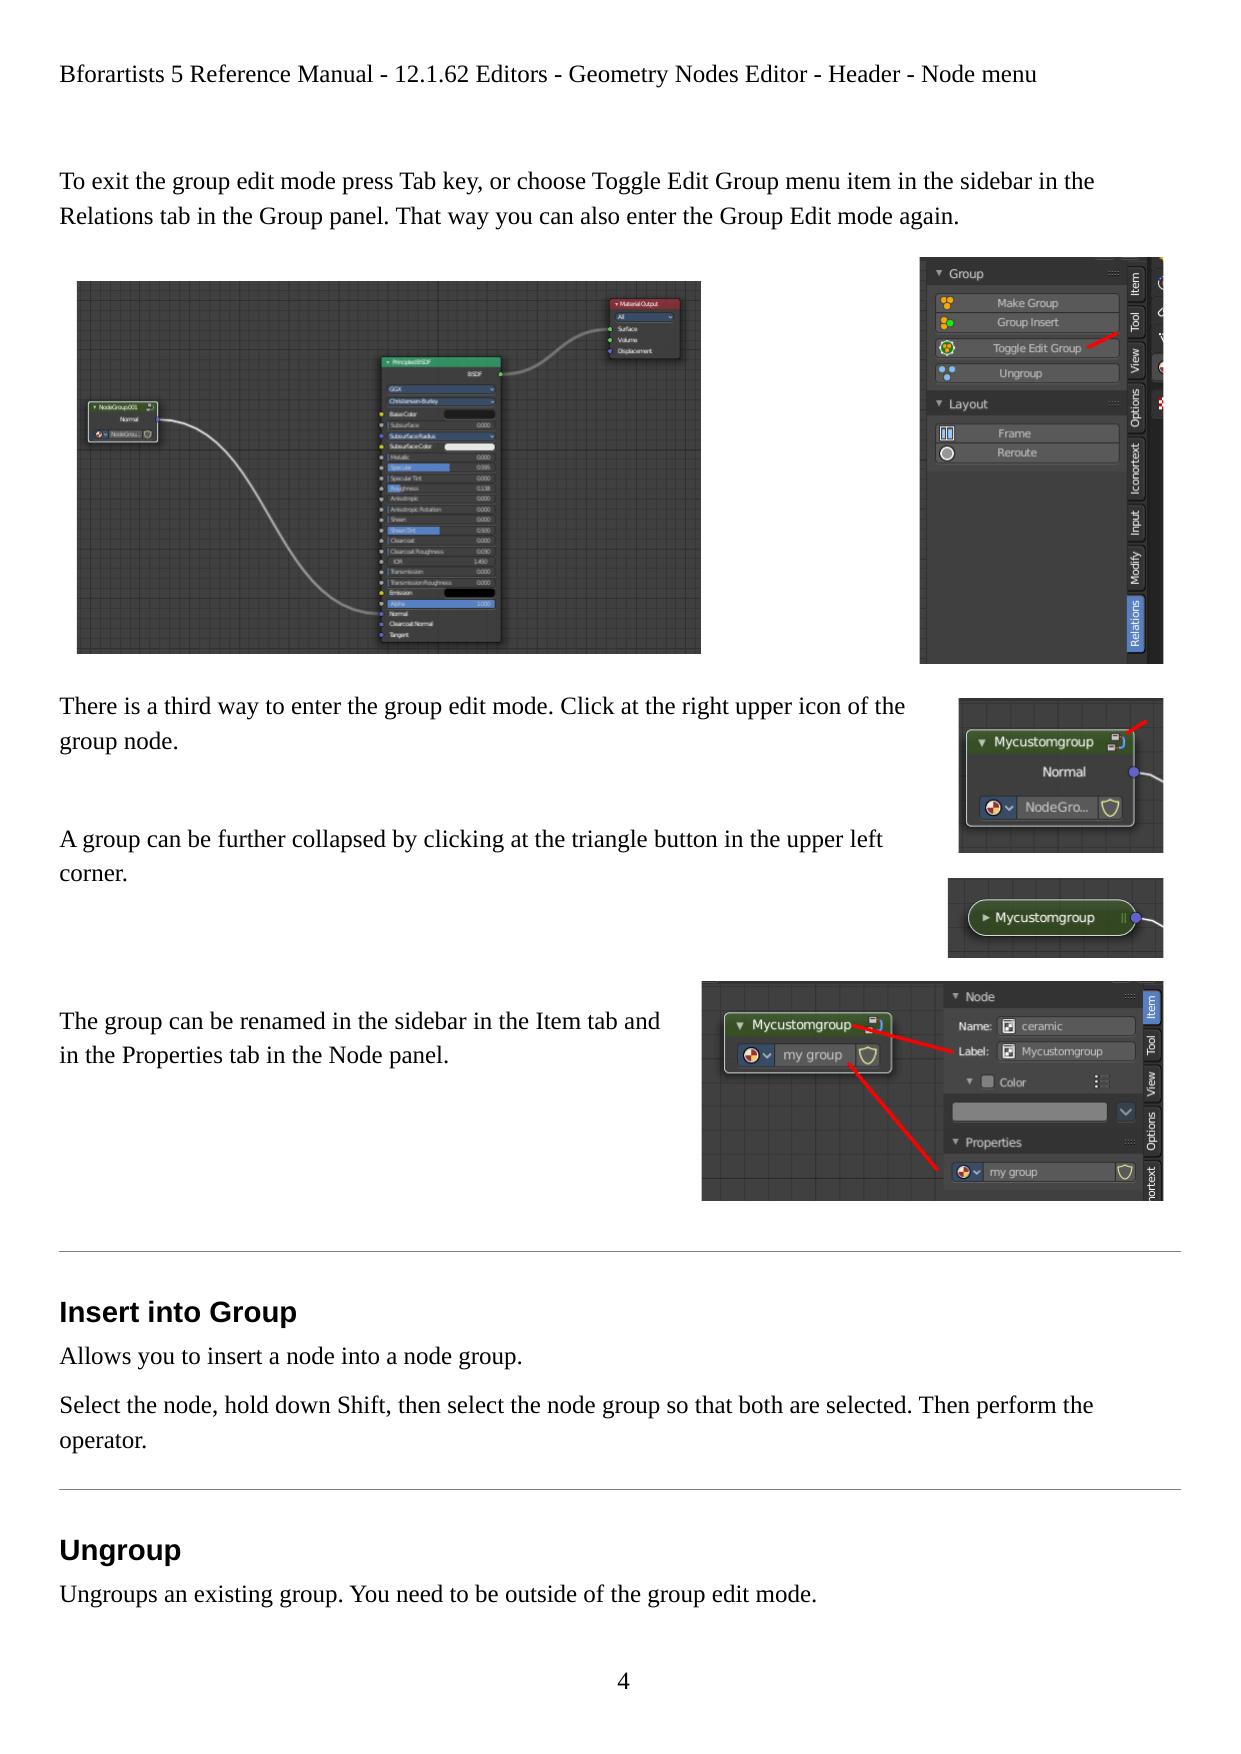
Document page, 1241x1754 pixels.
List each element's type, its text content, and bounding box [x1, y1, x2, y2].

text Allows you to insert a node into a node group. [59, 1341, 1181, 1370]
text Ungroups an existing group. You need to be outside of the group edit mode. [59, 1579, 1181, 1608]
picture [947, 878, 1164, 958]
subtitle Ungroup [59, 1533, 1181, 1567]
text A group can be further collapsed by clicking at the triangle button in the upper left corner. [59, 824, 1181, 887]
text To exit the group edit mode press Tab key, or choose Toggle Edit Group menu item in the sidebar in the Relations tab in the Group panel. That way you can also enter the Group Edit mode again. [59, 166, 1181, 229]
picture [958, 698, 1164, 853]
text The group can be renamed in the sidebar in the Item tab and in the Properties tab in the Node panel. [59, 1006, 701, 1069]
subtitle Insert into Group [59, 1295, 1181, 1329]
text There is a third way to enter the group edit mode. Click at the right upper icon of the group node. [59, 691, 1181, 755]
picture [76, 281, 701, 654]
text Select the node, hold down Shift, then select the node group so that both are selected. Then perform the operator. [59, 1391, 1181, 1454]
picture [701, 981, 1164, 1201]
picture [919, 257, 1164, 664]
